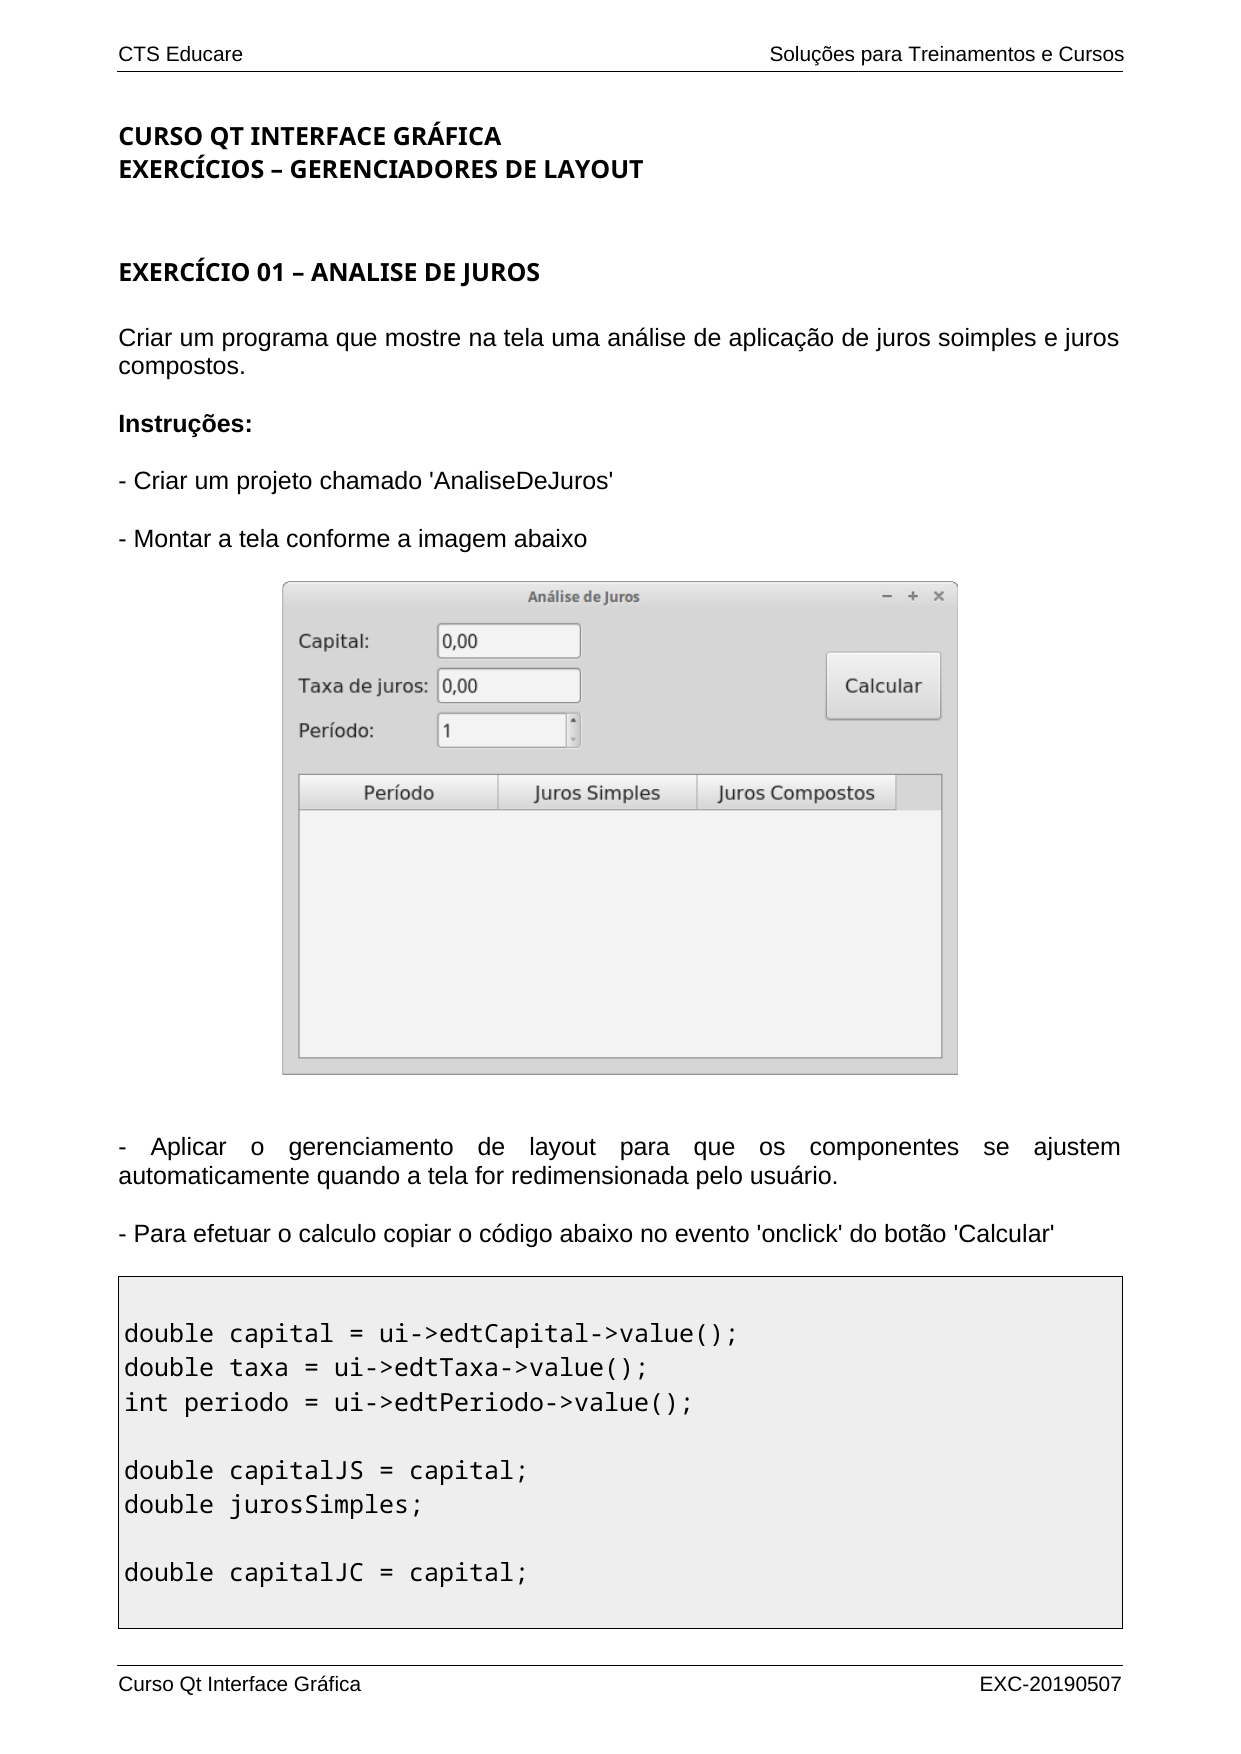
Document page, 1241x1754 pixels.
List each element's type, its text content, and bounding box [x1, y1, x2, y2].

table_header double capital = ui->edtCapital->value(); double taxa = ui->edtTaxa->value(); int periodo = ui->edtPeriodo->value(); double capitalJS = capital; double jurosSimples; double capitalJC = capital; [119, 1277, 1122, 1628]
text Criar um programa que mostre na tela uma análise de aplicação de juros soimples e juros compostos. [118, 322, 1122, 380]
text CURSO QT INTERFACE GRÁFICA [118, 118, 1122, 152]
text - Criar um projeto chamado 'AnaliseDeJuros' [118, 466, 1122, 495]
text EXERCÍCIOS – GERENCIADORES DE LAYOUT [118, 152, 1122, 186]
text Instruções: [118, 409, 1122, 437]
text EXERCÍCIO 01 – ANALISE DE JUROS [118, 254, 1122, 288]
text - Para efetuar o calculo copiar o código abaixo no evento 'onclick' do botão 'Calcular' [118, 1219, 1122, 1247]
text - Aplicar o gerenciamento de layout para que os componentes se ajustem automaticamente quando a tela for redimensionada pelo usuário. [118, 1132, 1122, 1190]
text - Montar a tela conforme a imagem abaixo [118, 524, 1122, 552]
picture [282, 581, 958, 1075]
